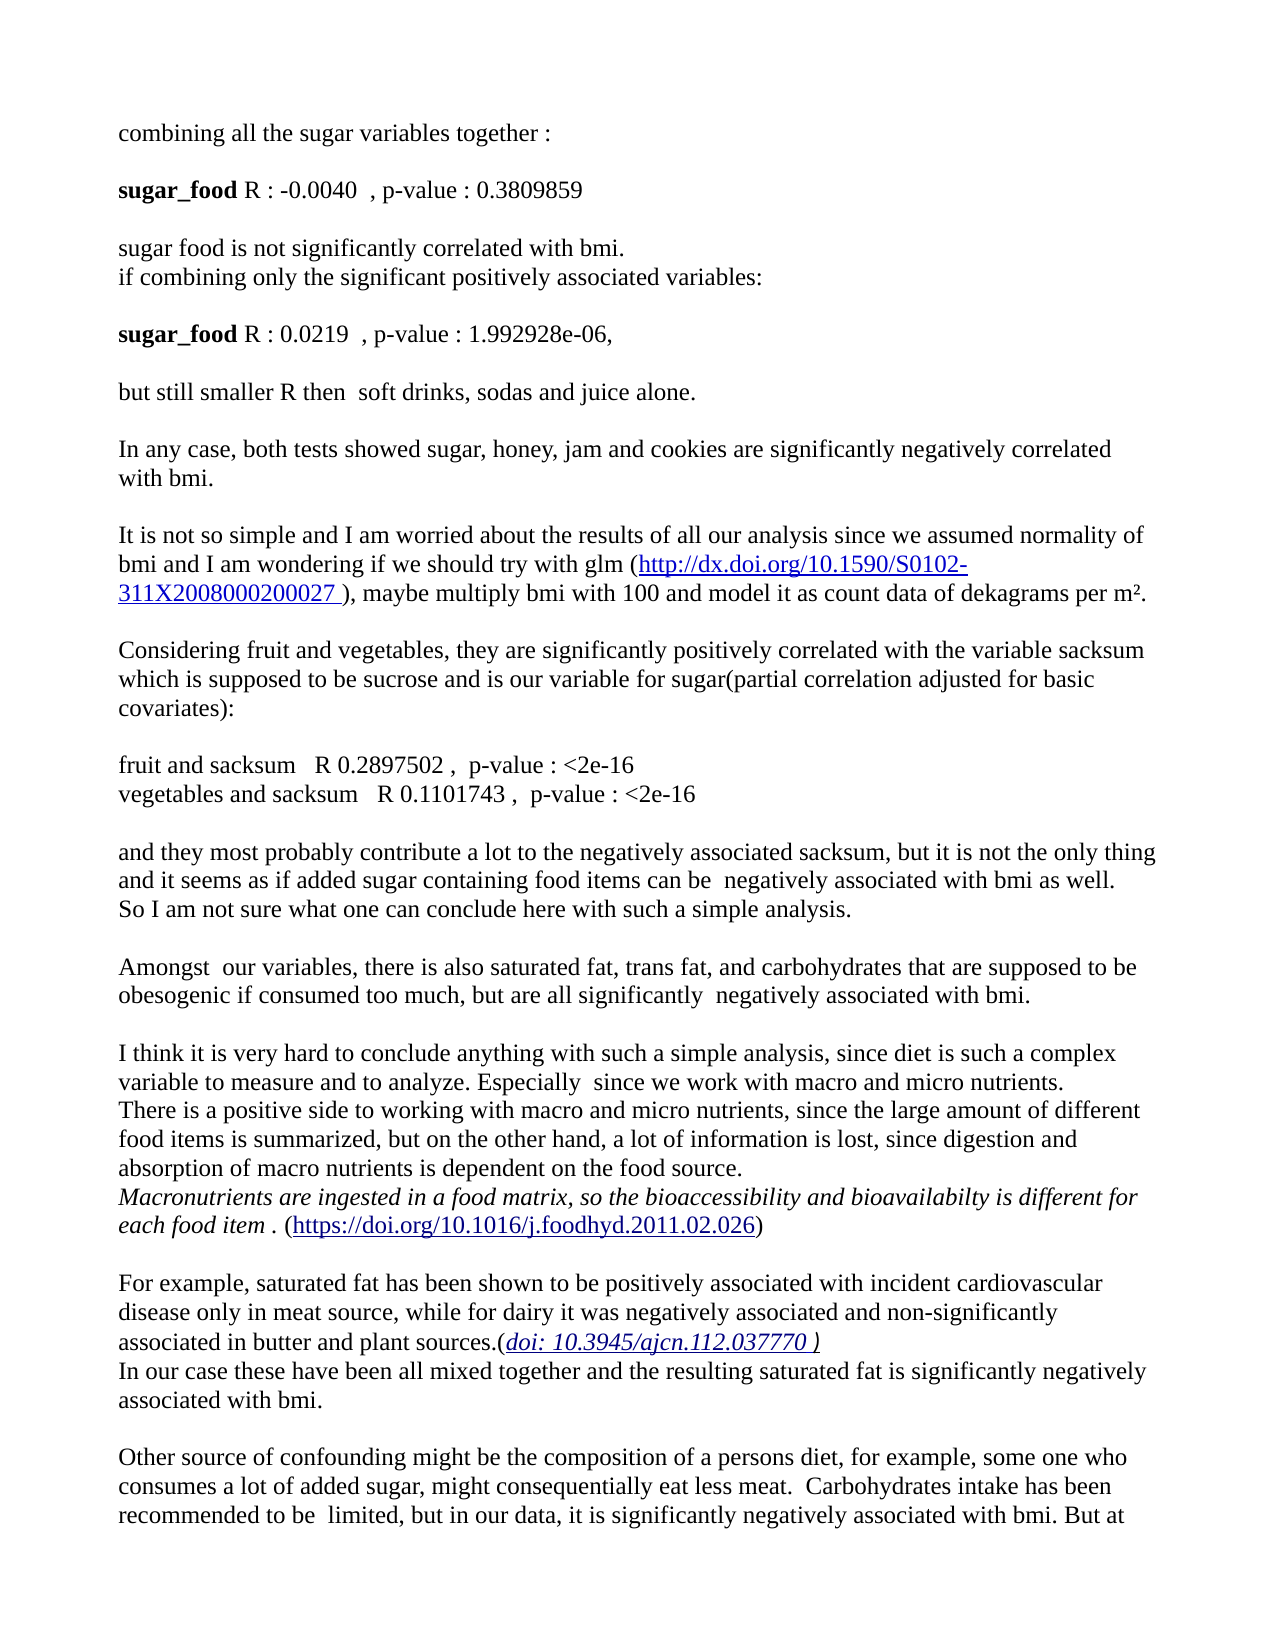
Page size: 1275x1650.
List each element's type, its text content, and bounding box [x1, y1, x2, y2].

text Considering fruit and vegetables, they are significantly positively correlated with the variable sacksum which is supposed to be sucrose and is our variable for sugar(partial correlation adjusted for basic covariates): [118, 636, 1157, 722]
text sugar food is not significantly correlated with bmi. [118, 233, 1157, 262]
text So I am not sure what one can conclude here with such a simple analysis. [118, 894, 1157, 923]
text It is not so simple and I am worried about the results of all our analysis since we assumed normality of bmi and I am wondering if we should try with glm (http://dx.doi.org/10.1590/S0102-311X2008000200027 ), maybe multiply bmi with 100 and model it as count data of dekagrams per m². [118, 521, 1157, 607]
text Amongst our variables, there is also saturated fat, trans fat, and carbohydrates that are supposed to be obesogenic if consumed too much, but are all significantly negatively associated with bmi. [118, 952, 1157, 1009]
text but still smaller R then soft drinks, sodas and juice alone. [118, 377, 1157, 406]
text For example, saturated fat has been shown to be positively associated with incident cardiovascular disease only in meat source, while for dairy it was negatively associated and non-significantly associated in butter and plant sources.(doi: 10.3945/ajcn.112.037770 ) [118, 1268, 1157, 1356]
text Other source of confounding might be the composition of a persons diet, for example, some one who consumes a lot of added sugar, might consequentially eat less meat. Carbohydrates intake has been recommended to be limited, but in our data, it is significantly negatively associated with bmi. But at [118, 1442, 1157, 1529]
text In our case these have been all mixed together and the resulting saturated fat is significantly negatively associated with bmi. [118, 1356, 1157, 1414]
text combining all the sugar variables together : [118, 118, 1157, 147]
text I think it is very hard to conclude anything with such a simple analysis, since diet is such a complex variable to measure and to analyze. Especially since we work with macro and micro nutrients. [118, 1038, 1157, 1096]
text if combining only the significant positively associated variables: [118, 262, 1157, 291]
text sugar_food R : -0.0040 , p-value : 0.3809859 [118, 176, 1157, 204]
text sugar_food R : 0.0219 , p-value : 1.992928e-06, [118, 319, 1157, 348]
text vegetables and sacksum R 0.1101743 , p-value : <2e-16 [118, 779, 1157, 808]
text In any case, both tests showed sugar, honey, jam and cookies are significantly negatively correlated with bmi. [118, 434, 1157, 492]
text There is a positive side to working with macro and micro nutrients, since the large amount of different food items is summarized, but on the other hand, a lot of information is lost, since digestion and absorption of macro nutrients is dependent on the food source. [118, 1096, 1157, 1182]
text and they most probably contribute a lot to the negatively associated sacksum, but it is not the only thing and it seems as if added sugar containing food items can be negatively associated with bmi as well. [118, 837, 1157, 894]
text fruit and sacksum R 0.2897502 , p-value : <2e-16 [118, 751, 1157, 779]
text Macronutrients are ingested in a food matrix, so the bioaccessibility and bioavailabilty is different for each food item . (https://doi.org/10.1016/j.foodhyd.2011.02.026) [118, 1182, 1157, 1239]
